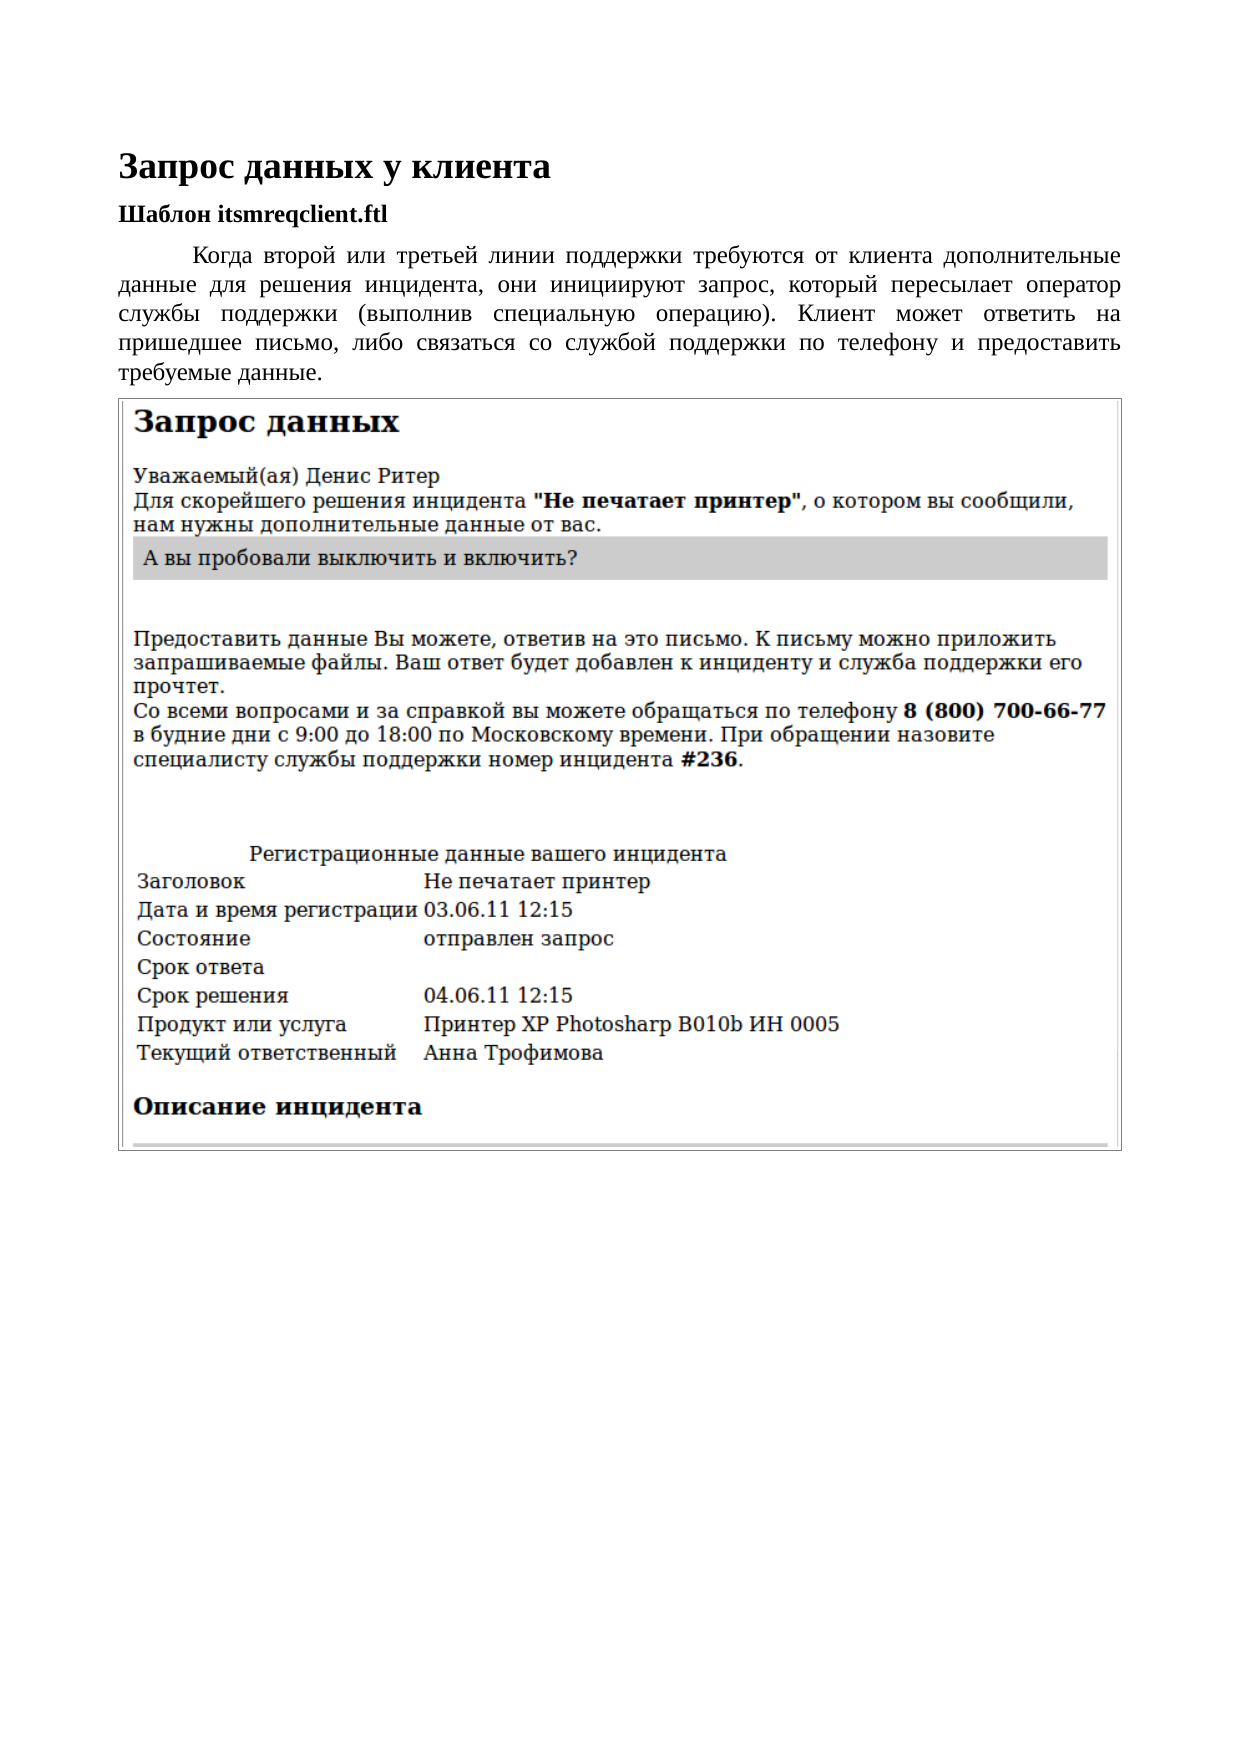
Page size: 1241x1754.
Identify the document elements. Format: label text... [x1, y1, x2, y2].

text Шаблон itsmreqclient.ftl [118, 198, 1122, 228]
subtitle Запрос данных у клиента [118, 143, 1122, 186]
picture [122, 401, 1119, 1147]
text Когда второй или третьей линии поддержки требуются от клиента дополнительные данные для решения инцидента, они инициируют запрос, который пересылает оператор службы поддержки (выполнив специальную операцию). Клиент может ответить на пришедшее письмо, либо связаться со службой поддержки по телефону и предоставить требуемые данные. [118, 240, 1122, 385]
